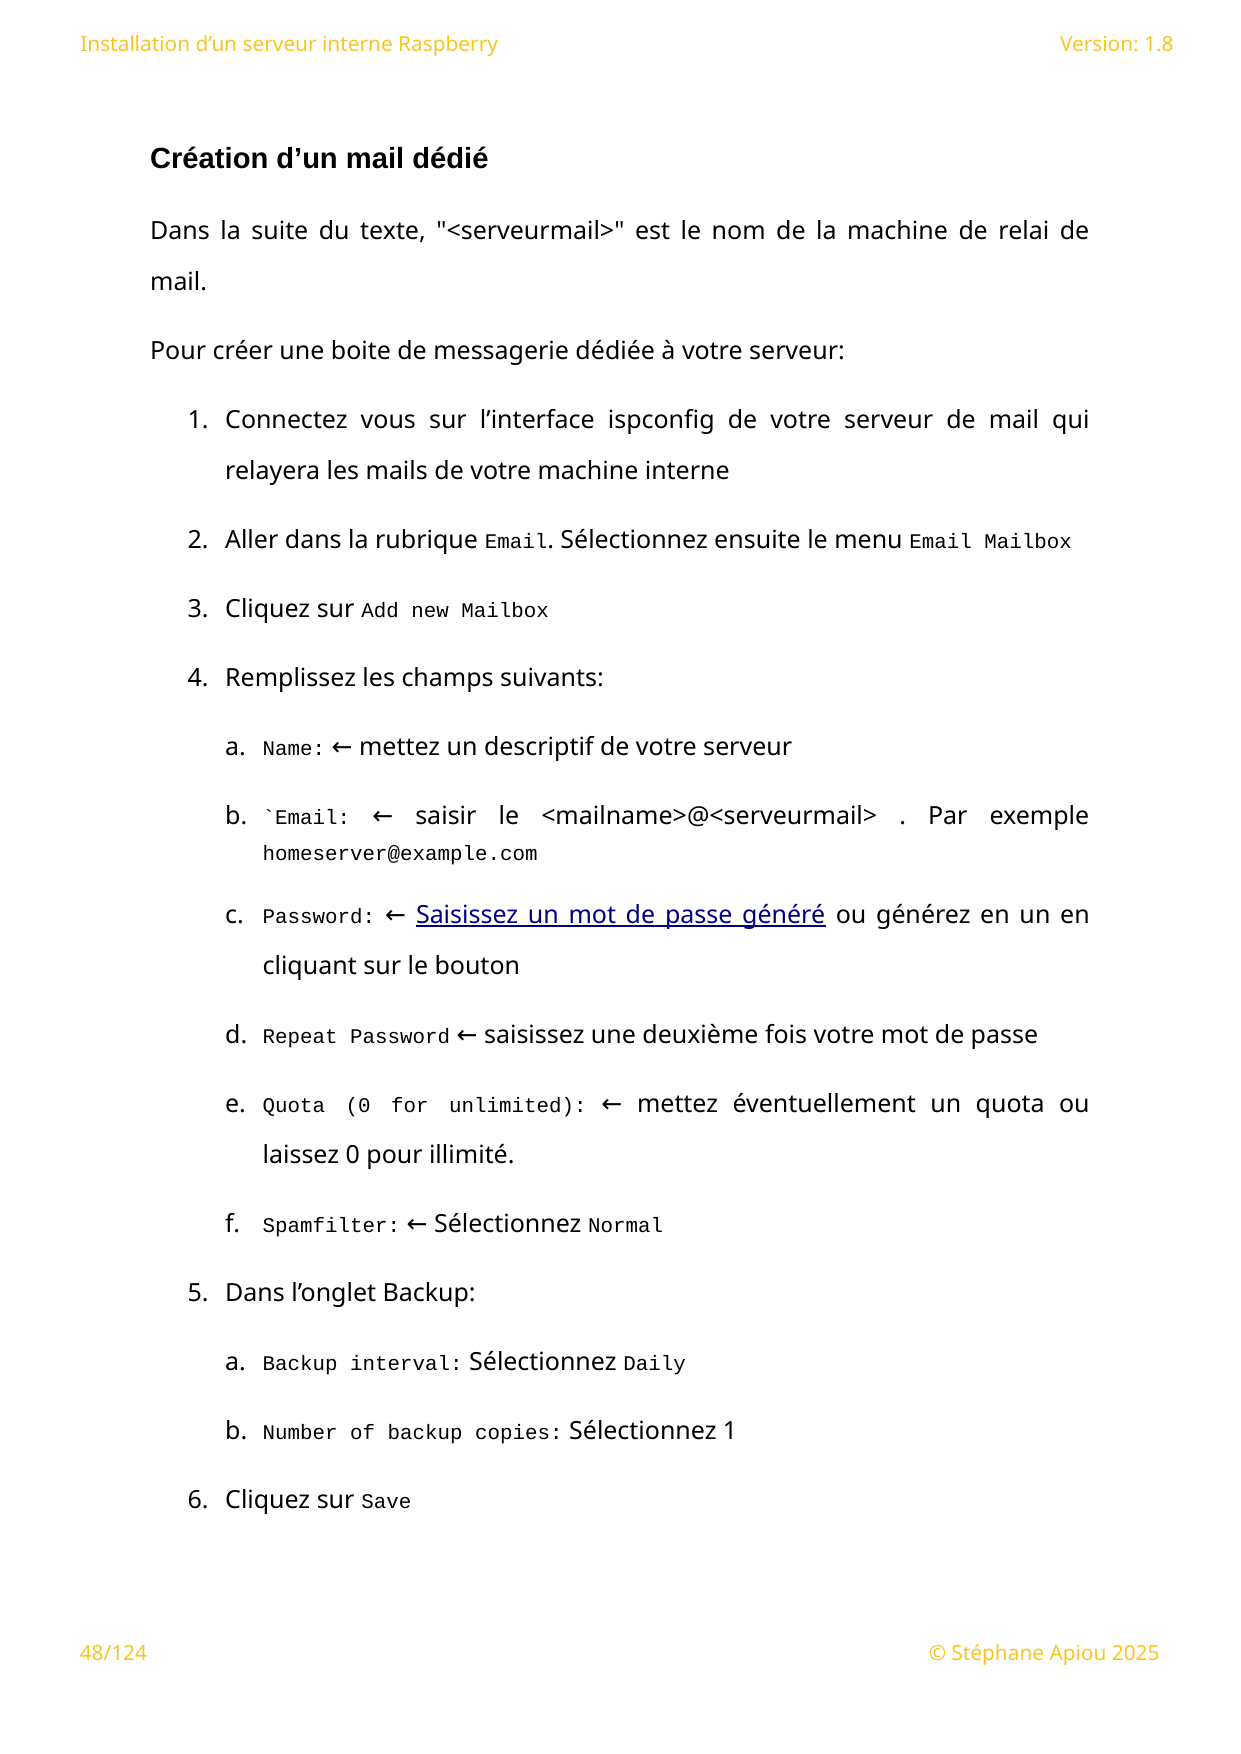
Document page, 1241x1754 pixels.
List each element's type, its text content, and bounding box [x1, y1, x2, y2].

list Aller dans la rubrique Email. Sélectionnez ensuite le menu Email Mailbox [187, 521, 1090, 556]
list Quota (0 for unlimited): ← mettez éventuellement un quota ou laissez 0 pour illimité. [225, 1085, 1090, 1171]
list Spamfilter: ← Sélectionnez Normal [225, 1205, 1090, 1239]
list Repeat Password ← saisissez une deuxième fois votre mot de passe [225, 1016, 1090, 1051]
list `Email: ← saisir le <mailname>@<serveurmail> . Par exemple homeserver@example.com [225, 797, 1090, 867]
list Dans l’onglet Backup: [187, 1274, 1090, 1308]
subtitle Création d’un mail dédié [150, 141, 1090, 174]
list Number of backup copies: Sélectionnez 1 [225, 1412, 1090, 1446]
text Dans la suite du texte, "<serveurmail>" est le nom de la machine de relai de mail. [150, 212, 1090, 298]
list Password: ← Saisissez un mot de passe généré ou générez en un en cliquant sur le bouton [225, 896, 1090, 982]
text Pour créer une boite de messagerie dédiée à votre serveur: [150, 332, 1090, 367]
list Cliquez sur Add new Mailbox [187, 590, 1090, 624]
list Name: ← mettez un descriptif de votre serveur [225, 728, 1090, 762]
list Connectez vous sur l’interface ispconfig de votre serveur de mail qui relayera les mails de votre machine interne [187, 401, 1090, 487]
list Backup interval: Sélectionnez Daily [225, 1343, 1090, 1377]
list Cliquez sur Save [187, 1481, 1090, 1515]
list Remplissez les champs suivants: [187, 659, 1090, 693]
